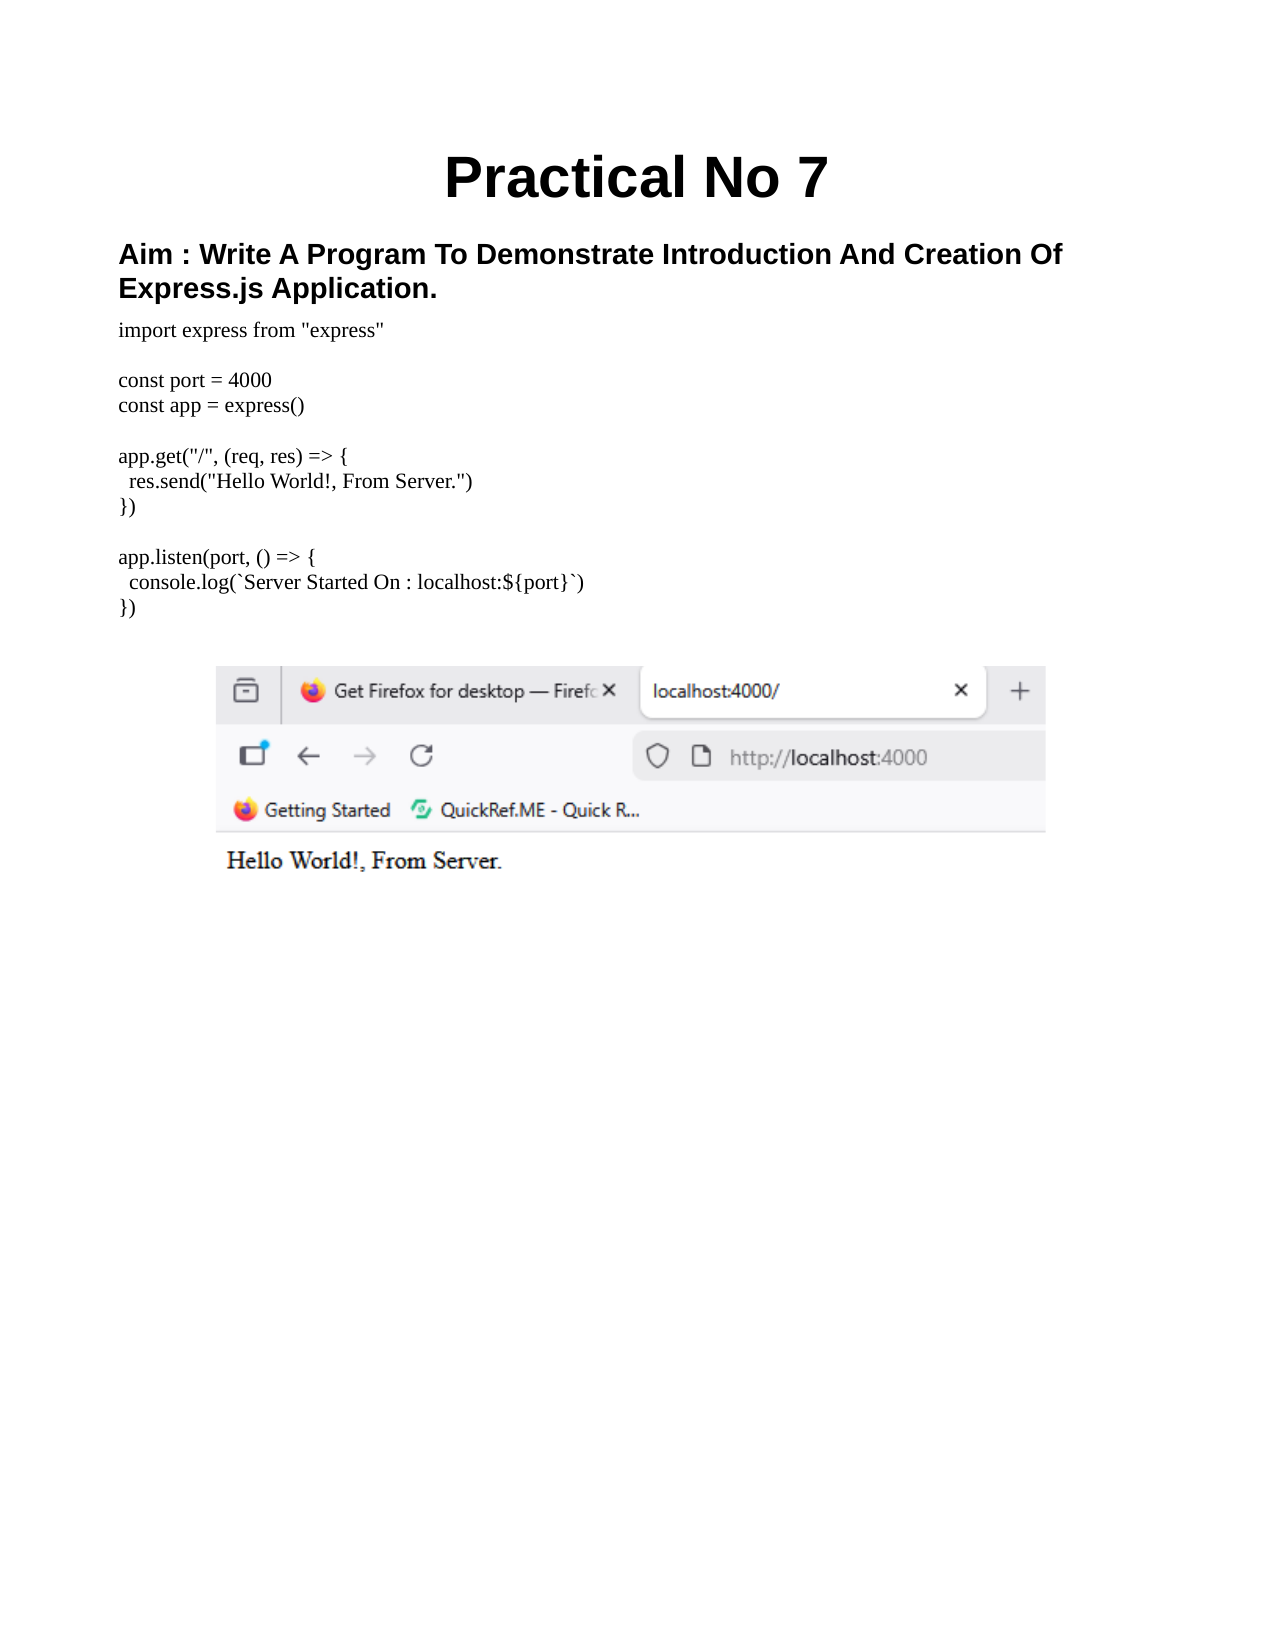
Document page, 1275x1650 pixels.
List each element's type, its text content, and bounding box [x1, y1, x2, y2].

text console.log(`Server Started On : localhost:${port}`) [118, 569, 1157, 594]
text app.listen(port, () => { [118, 544, 1157, 569]
subtitle Aim : Write A Program To Demonstrate Introduction And Creation Of Express.js Application. [118, 237, 1157, 304]
text }) [118, 594, 1157, 619]
text import express from "express" [118, 317, 1157, 342]
picture [215, 666, 1046, 1035]
text const app = express() [118, 392, 1157, 418]
title Practical No 7 [118, 143, 1157, 210]
text app.get("/", (req, res) => { [118, 443, 1157, 468]
text res.send("Hello World!, From Server.") [118, 468, 1157, 493]
text const port = 4000 [118, 367, 1157, 392]
text }) [118, 493, 1157, 518]
